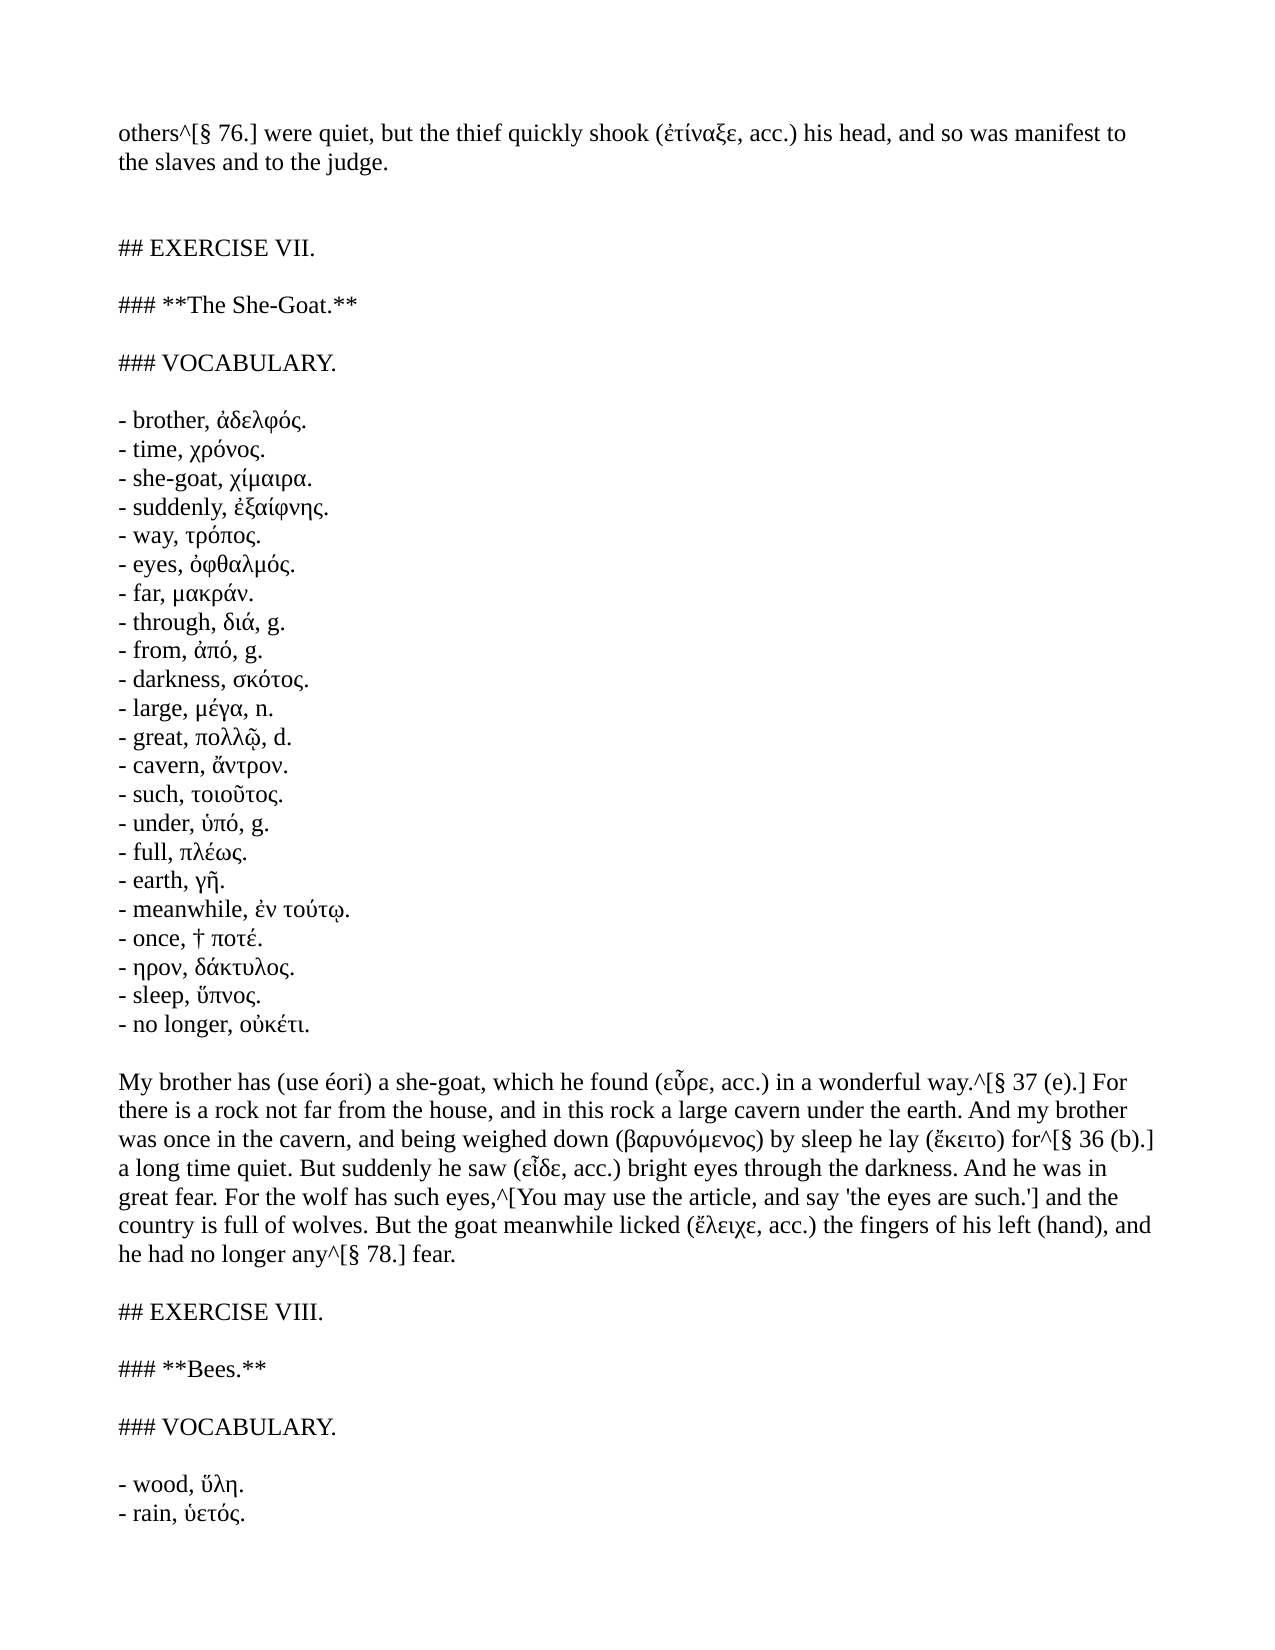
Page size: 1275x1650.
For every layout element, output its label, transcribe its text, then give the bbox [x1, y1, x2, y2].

text - suddenly, ἐξαίφνης. [118, 492, 1157, 521]
text - no longer, οὐκέτι. [118, 1009, 1157, 1038]
text - sleep, ὕπνος. [118, 981, 1157, 1009]
text - wood, ὕλη. [118, 1469, 1157, 1498]
text - meanwhile, ἐν τούτῳ. [118, 894, 1157, 923]
text - under, ὑπό, g. [118, 808, 1157, 837]
text - from, ἀπό, g. [118, 636, 1157, 664]
text - time, χρόνος. [118, 434, 1157, 463]
text - she-goat, χίμαιρα. [118, 463, 1157, 492]
text - brother, ἀδελφός. [118, 406, 1157, 434]
text - once, † ποτέ. [118, 923, 1157, 952]
text others^[§ 76.] were quiet, but the thief quickly shook (ἐτίναξε, acc.) his head, and so was manifest to the slaves and to the judge. [118, 118, 1157, 176]
text - way, τρόπος. [118, 521, 1157, 549]
text ### **The She-Goat.** [118, 291, 1157, 319]
text ### VOCABULARY. [118, 348, 1157, 377]
text - great, πολλῷ, d. [118, 722, 1157, 751]
text - large, μέγα, n. [118, 693, 1157, 722]
text ### **Bees.** [118, 1354, 1157, 1383]
text - through, διά, g. [118, 607, 1157, 636]
text - far, μακράν. [118, 578, 1157, 607]
text - full, πλέως. [118, 837, 1157, 866]
text ## EXERCISE VIII. [118, 1297, 1157, 1326]
text ## EXERCISE VII. [118, 233, 1157, 262]
text - eyes, ὀφθαλμός. [118, 549, 1157, 578]
text My brother has (use éori) a she-goat, which he found (εὗρε, acc.) in a wonderful way.^[§ 37 (e).] For there is a rock not far from the house, and in this rock a large cavern under the earth. And my brother was once in the cavern, and being weighed down (βαρυνόμενος) by sleep he lay (ἔκειτο) for^[§ 36 (b).] a long time quiet. But suddenly he saw (εἶδε, acc.) bright eyes through the darkness. And he was in great fear. For the wolf has such eyes,^[You may use the article, and say 'the eyes are such.'] and the country is full of wolves. But the goat meanwhile licked (ἔλειχε, acc.) the fingers of his left (hand), and he had no longer any^[§ 78.] fear. [118, 1067, 1157, 1268]
text - ηρον, δάκτυλος. [118, 952, 1157, 981]
text ### VOCABULARY. [118, 1412, 1157, 1441]
text - rain, ὑετός. [118, 1498, 1157, 1527]
text - earth, γῆ. [118, 866, 1157, 894]
text - such, τοιοῦτος. [118, 779, 1157, 808]
text - darkness, σκότος. [118, 664, 1157, 693]
text - cavern, ἄντρον. [118, 751, 1157, 779]
